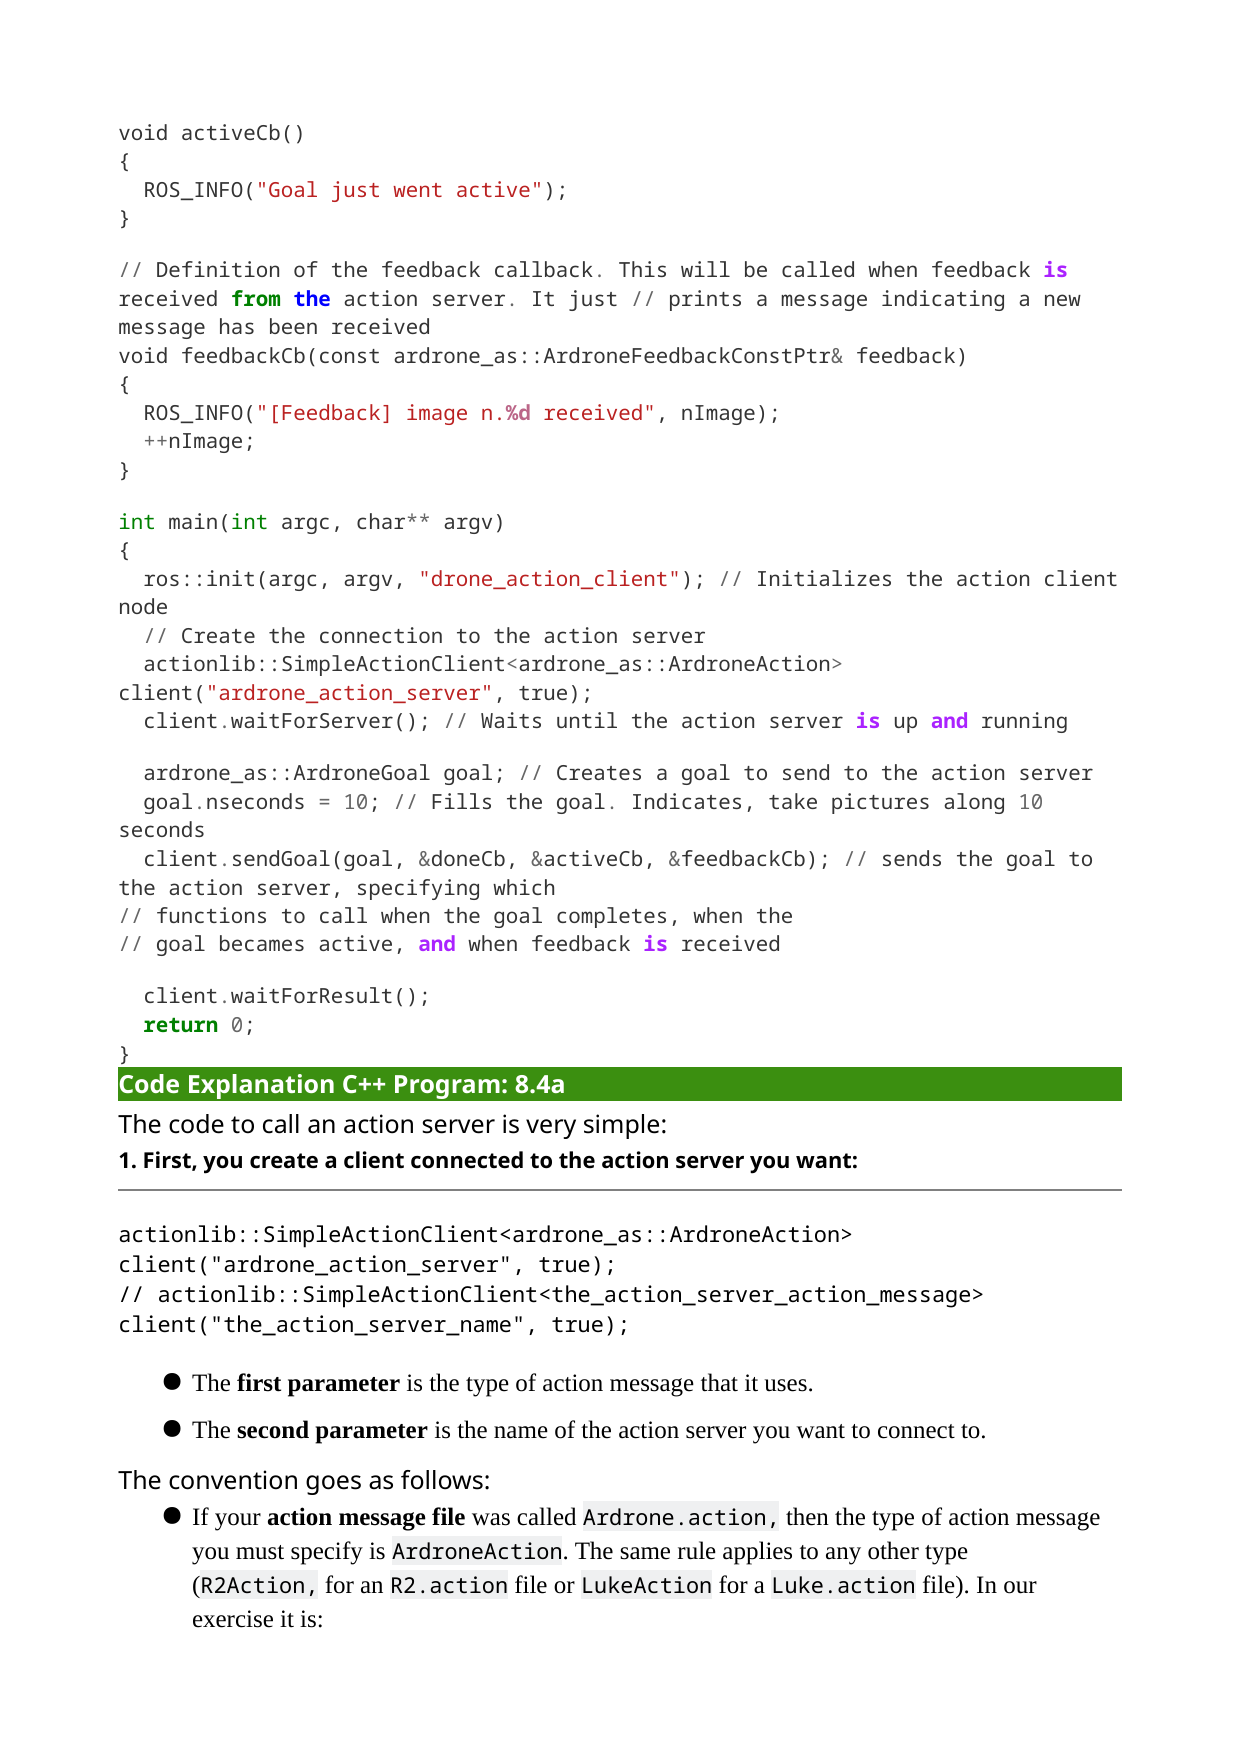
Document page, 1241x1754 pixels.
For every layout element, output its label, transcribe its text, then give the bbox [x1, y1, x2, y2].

text client.sendGoal(goal, &doneCb, &activeCb, &feedbackCb); // sends the goal to the action server, specifying which // functions to call when the goal completes, when the // goal becames active, and when feedback is received [118, 844, 1122, 958]
text } [118, 203, 1122, 232]
list The second parameter is the name of the action server you want to connect to. [162, 1415, 1122, 1444]
text return 0; [118, 1010, 1122, 1039]
text client.waitForServer(); // Waits until the action server is up and running [118, 706, 1122, 735]
subtitle 1. First, you create a client connected to the action server you want: [118, 1145, 1122, 1175]
text { [118, 535, 1122, 564]
text ardrone_as::ArdroneGoal goal; // Creates a goal to send to the action server [118, 758, 1122, 787]
text int main(int argc, char** argv) [118, 507, 1122, 535]
text The code to call an action server is very simple: [118, 1106, 1122, 1140]
text client.waitForResult(); [118, 982, 1122, 1010]
text { [118, 369, 1122, 398]
text // Definition of the feedback callback. This will be called when feedback is received from the action server. It just // prints a message indicating a new message has been received [118, 256, 1122, 341]
text void activeCb() [118, 118, 1122, 147]
text // actionlib::SimpleActionClient<the_action_server_action_message> client("the_action_server_name", true); [118, 1279, 1122, 1339]
list If your action message file was called Ardrone.action, then the type of action message you must specify is ArdroneAction. The same rule applies to any other type (R2Action, for an R2.action file or LukeAction for a Luke.action file). In our exercise it is: [162, 1501, 1122, 1633]
text Code Explanation C++ Program: 8.4a [118, 1067, 1122, 1101]
text ROS_INFO("[Feedback] image n.%d received", nImage); [118, 398, 1122, 426]
list The first parameter is the type of action message that it uses. [162, 1368, 1122, 1397]
text } [118, 455, 1122, 483]
text void feedbackCb(const ardrone_as::ArdroneFeedbackConstPtr& feedback) [118, 341, 1122, 369]
text } [118, 1039, 1122, 1067]
text actionlib::SimpleActionClient<ardrone_as::ArdroneAction> client("ardrone_action_server", true); [118, 1219, 1122, 1279]
text // Create the connection to the action server [118, 621, 1122, 649]
text { [118, 147, 1122, 175]
text goal.nseconds = 10; // Fills the goal. Indicates, take pictures along 10 seconds [118, 787, 1122, 844]
text ros::init(argc, argv, "drone_action_client"); // Initializes the action client node [118, 564, 1122, 621]
text The convention goes as follows: [118, 1462, 1122, 1496]
text ROS_INFO("Goal just went active"); [118, 175, 1122, 203]
text actionlib::SimpleActionClient<ardrone_as::ArdroneAction> client("ardrone_action_server", true); [118, 649, 1122, 706]
text ++nImage; [118, 426, 1122, 455]
